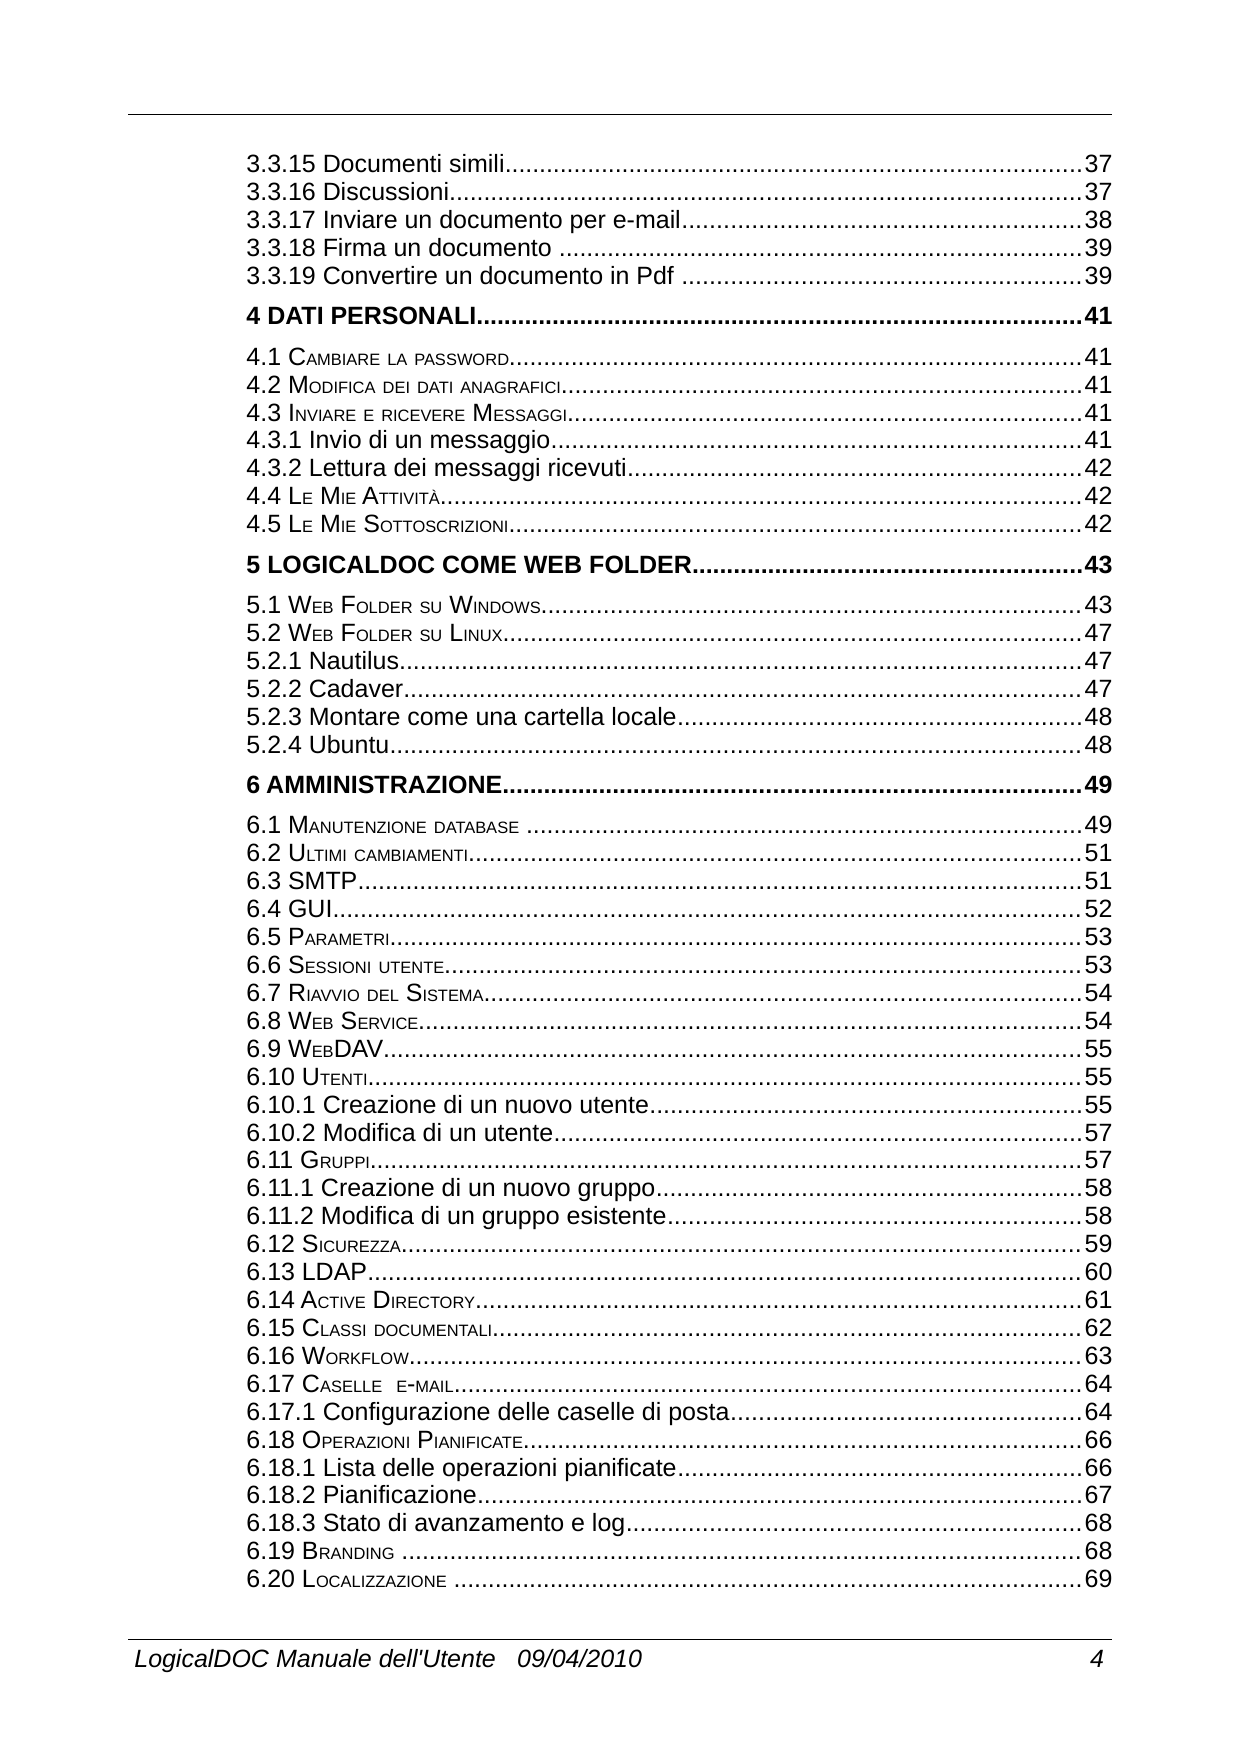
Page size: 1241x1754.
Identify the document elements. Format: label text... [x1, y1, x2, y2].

text 3.3.17 Inviare un documento per e-mail 38 [246, 206, 1112, 234]
text 5 LogicalDOC come Web Folder 43 [246, 550, 1112, 578]
text 4.4 Le Mie Attività 42 [246, 482, 1112, 510]
text 6.13 LDAP 60 [246, 1258, 1112, 1286]
text 6.3 SMTP 51 [246, 867, 1112, 895]
text 5.1 Web Folder su Windows 43 [246, 591, 1112, 619]
text 5.2.1 Nautilus 47 [246, 647, 1112, 674]
text 6.6 Sessioni utente 53 [246, 951, 1112, 979]
text 6.12 Sicurezza 59 [246, 1230, 1112, 1258]
text 4 Dati Personali 41 [246, 302, 1112, 330]
text 5.2.3 Montare come una cartella locale 48 [246, 702, 1112, 730]
text 6.10.1 Creazione di un nuovo utente 55 [246, 1090, 1112, 1118]
text 6.8 Web Service 54 [246, 1007, 1112, 1034]
text 3.3.19 Convertire un documento in Pdf 39 [246, 262, 1112, 289]
text 6.11.1 Creazione di un nuovo gruppo 58 [246, 1174, 1112, 1202]
text 6.4 GUI 52 [246, 895, 1112, 923]
text 6.18.3 Stato di avanzamento e log 68 [246, 1509, 1112, 1537]
text 6.16 Workflow 63 [246, 1342, 1112, 1369]
text 3.3.16 Discussioni 37 [246, 178, 1112, 206]
text 6.2 Ultimi cambiamenti 51 [246, 839, 1112, 867]
text 4.3.1 Invio di un messaggio 41 [246, 426, 1112, 454]
text 4.2 Modifica dei dati anagrafici 41 [246, 370, 1112, 398]
text 5.2.2 Cadaver 47 [246, 674, 1112, 702]
text 4.3.2 Lettura dei messaggi ricevuti 42 [246, 454, 1112, 482]
text 3.3.18 Firma un documento 39 [246, 234, 1112, 262]
text 6.11.2 Modifica di un gruppo esistente 58 [246, 1202, 1112, 1230]
text 5.2.4 Ubuntu 48 [246, 730, 1112, 758]
text 6.10.2 Modifica di un utente 57 [246, 1118, 1112, 1146]
text 4.5 Le Mie Sottoscrizioni 42 [246, 510, 1112, 538]
text 6.17 Caselle e-mail 64 [246, 1369, 1112, 1397]
text 6.18.1 Lista delle operazioni pianificate 66 [246, 1453, 1112, 1481]
text 6.15 Classi documentali 62 [246, 1314, 1112, 1342]
text 4.1 Cambiare la password 41 [246, 342, 1112, 370]
text 6.9 WebDAV 55 [246, 1034, 1112, 1062]
text 6.7 Riavvio del Sistema 54 [246, 979, 1112, 1007]
text 5.2 Web Folder su Linux 47 [246, 619, 1112, 647]
text 4.3 Inviare e ricevere Messaggi 41 [246, 398, 1112, 426]
text 6.14 Active Directory 61 [246, 1286, 1112, 1314]
text 6.18 Operazioni Pianificate 66 [246, 1425, 1112, 1453]
text 6.5 Parametri 53 [246, 923, 1112, 951]
text 6.1 Manutenzione database 49 [246, 811, 1112, 839]
text 3.3.15 Documenti simili 37 [246, 150, 1112, 178]
text 6.11 Gruppi 57 [246, 1146, 1112, 1174]
text 6 Amministrazione 49 [246, 771, 1112, 799]
text 6.20 Localizzazione 69 [246, 1565, 1112, 1593]
text 6.10 Utenti 55 [246, 1062, 1112, 1090]
text 6.18.2 Pianificazione 67 [246, 1481, 1112, 1509]
text 6.19 Branding 68 [246, 1537, 1112, 1565]
text 6.17.1 Configurazione delle caselle di posta 64 [246, 1397, 1112, 1425]
